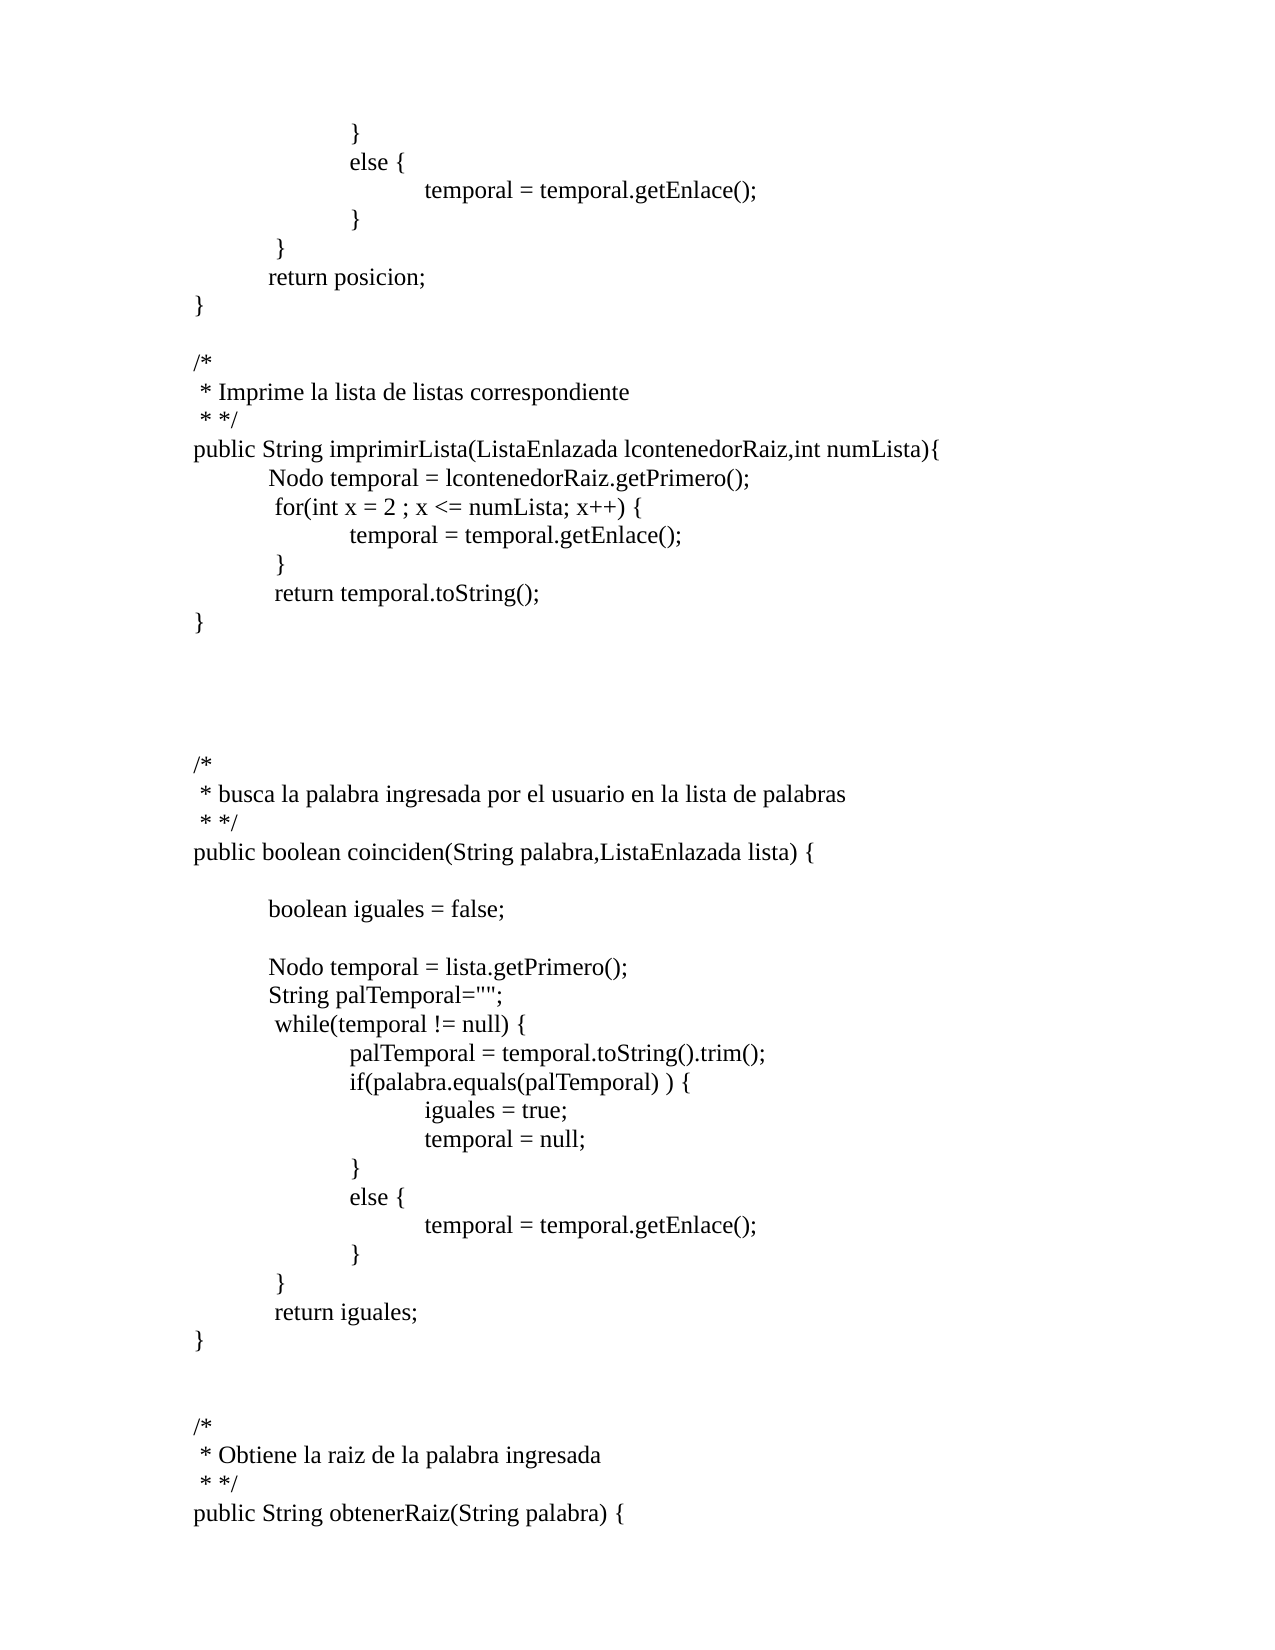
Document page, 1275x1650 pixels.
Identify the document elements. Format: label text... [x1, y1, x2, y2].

text return temporal.toString(); [118, 578, 1157, 607]
text public String imprimirLista(ListaEnlazada lcontenedorRaiz,int numLista){ [118, 434, 1157, 463]
text } [118, 1153, 1157, 1182]
text * busca la palabra ingresada por el usuario en la lista de palabras [118, 779, 1157, 808]
text temporal = null; [118, 1124, 1157, 1153]
text * Obtiene la raiz de la palabra ingresada [118, 1441, 1157, 1469]
text * */ [118, 1469, 1157, 1498]
text /* [118, 751, 1157, 779]
text } [118, 1326, 1157, 1354]
text while(temporal != null) { [118, 1009, 1157, 1038]
text Nodo temporal = lcontenedorRaiz.getPrimero(); [118, 463, 1157, 492]
text * */ [118, 406, 1157, 434]
text public String obtenerRaiz(String palabra) { [118, 1498, 1157, 1527]
text boolean iguales = false; [118, 894, 1157, 923]
text * Imprime la lista de listas correspondiente [118, 377, 1157, 406]
text temporal = temporal.getEnlace(); [118, 1211, 1157, 1239]
text } [118, 1239, 1157, 1268]
text if(palabra.equals(palTemporal) ) { [118, 1067, 1157, 1096]
text temporal = temporal.getEnlace(); [118, 521, 1157, 549]
text iguales = true; [118, 1096, 1157, 1124]
text String palTemporal=""; [118, 981, 1157, 1009]
text } [118, 549, 1157, 578]
text Nodo temporal = lista.getPrimero(); [118, 952, 1157, 981]
text return posicion; [118, 262, 1157, 291]
text for(int x = 2 ; x <= numLista; x++) { [118, 492, 1157, 521]
text return iguales; [118, 1297, 1157, 1326]
text } [118, 607, 1157, 636]
text palTemporal = temporal.toString().trim(); [118, 1038, 1157, 1067]
text else { [118, 147, 1157, 176]
text } [118, 118, 1157, 147]
text } [118, 291, 1157, 319]
text /* [118, 1412, 1157, 1441]
text /* [118, 348, 1157, 377]
text } [118, 233, 1157, 262]
text public boolean coinciden(String palabra,ListaEnlazada lista) { [118, 837, 1157, 866]
text * */ [118, 808, 1157, 837]
text } [118, 204, 1157, 233]
text temporal = temporal.getEnlace(); [118, 176, 1157, 204]
text } [118, 1268, 1157, 1297]
text else { [118, 1182, 1157, 1211]
